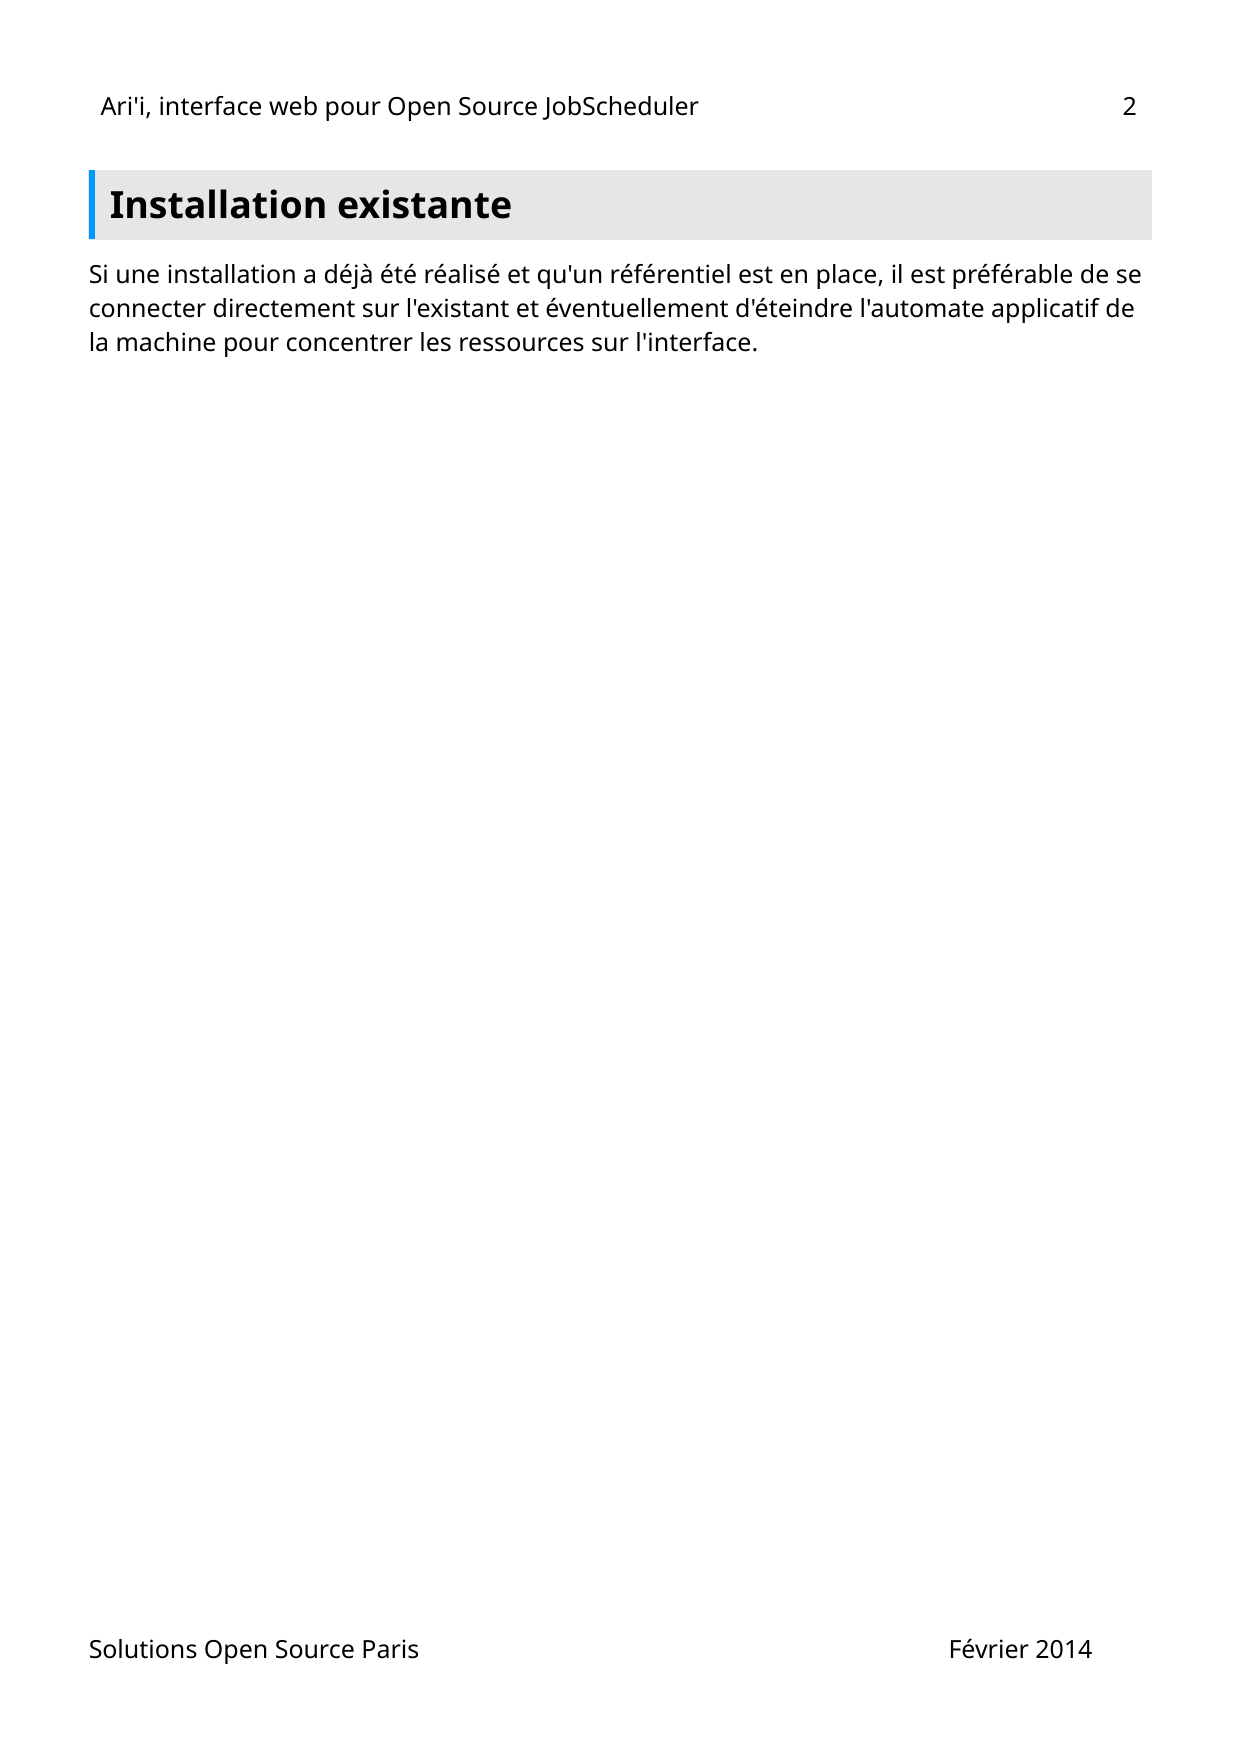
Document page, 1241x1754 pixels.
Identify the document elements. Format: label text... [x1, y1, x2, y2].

subtitle Installation existante [95, 171, 1151, 239]
text Si une installation a déjà été réalisé et qu'un référentiel est en place, il est préférable de se connecter directement sur l'existant et éventuellement d'éteindre l'automate applicatif de la machine pour concentrer les ressources sur l'interface. [88, 256, 1152, 359]
